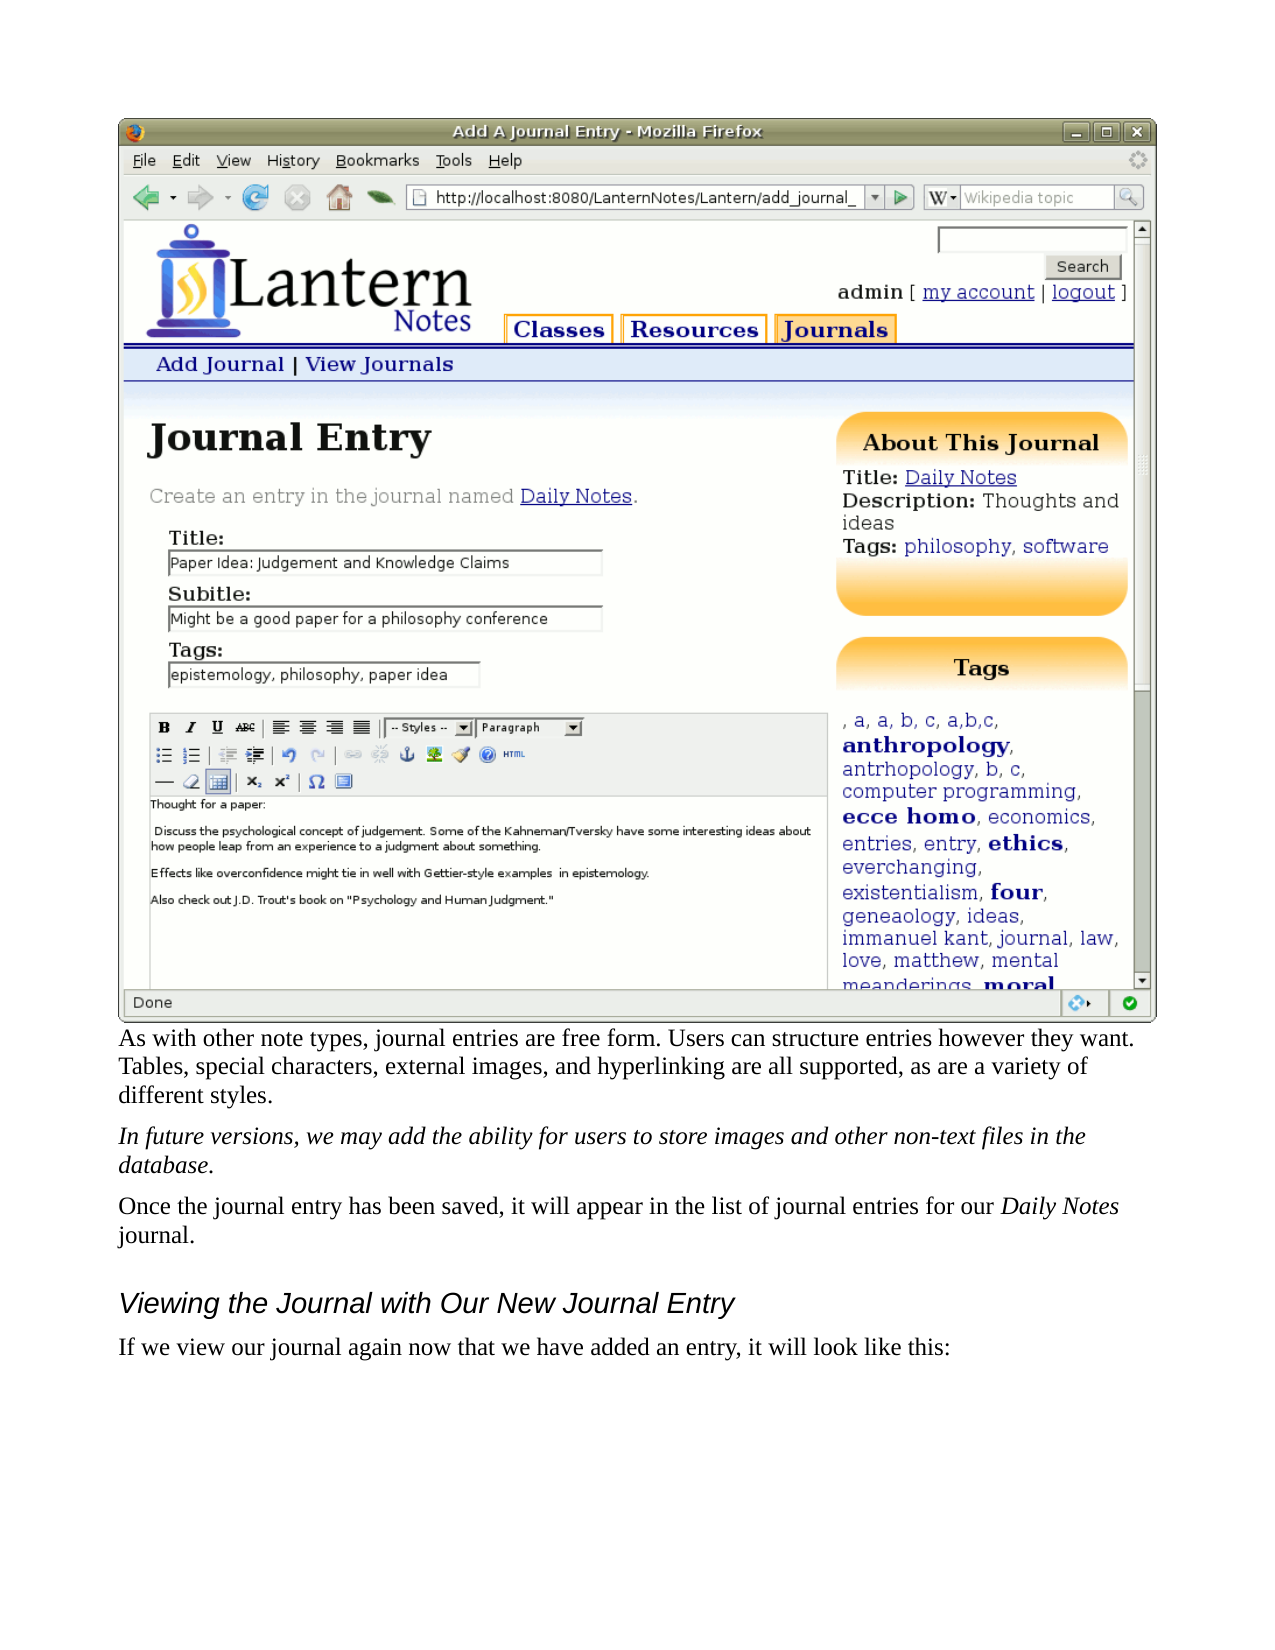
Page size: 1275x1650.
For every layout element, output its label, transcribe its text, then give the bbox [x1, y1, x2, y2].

text As with other note types, journal entries are free form. Users can structure entries however they want. Tables, special characters, external images, and hyperlinking are all supported, as are a variety of different styles. [118, 1023, 1157, 1109]
text Once the journal entry has been saved, it will appear in the list of journal entries for our Daily Notes journal. [118, 1191, 1157, 1249]
picture [118, 118, 1157, 1023]
subtitle Viewing the Journal with Our New Journal Entry [118, 1286, 1157, 1320]
text If we view our journal again now that we have added an entry, it will look like this: [118, 1332, 1157, 1361]
text In future versions, we may add the ability for users to store images and other non-text files in the database. [118, 1121, 1157, 1179]
